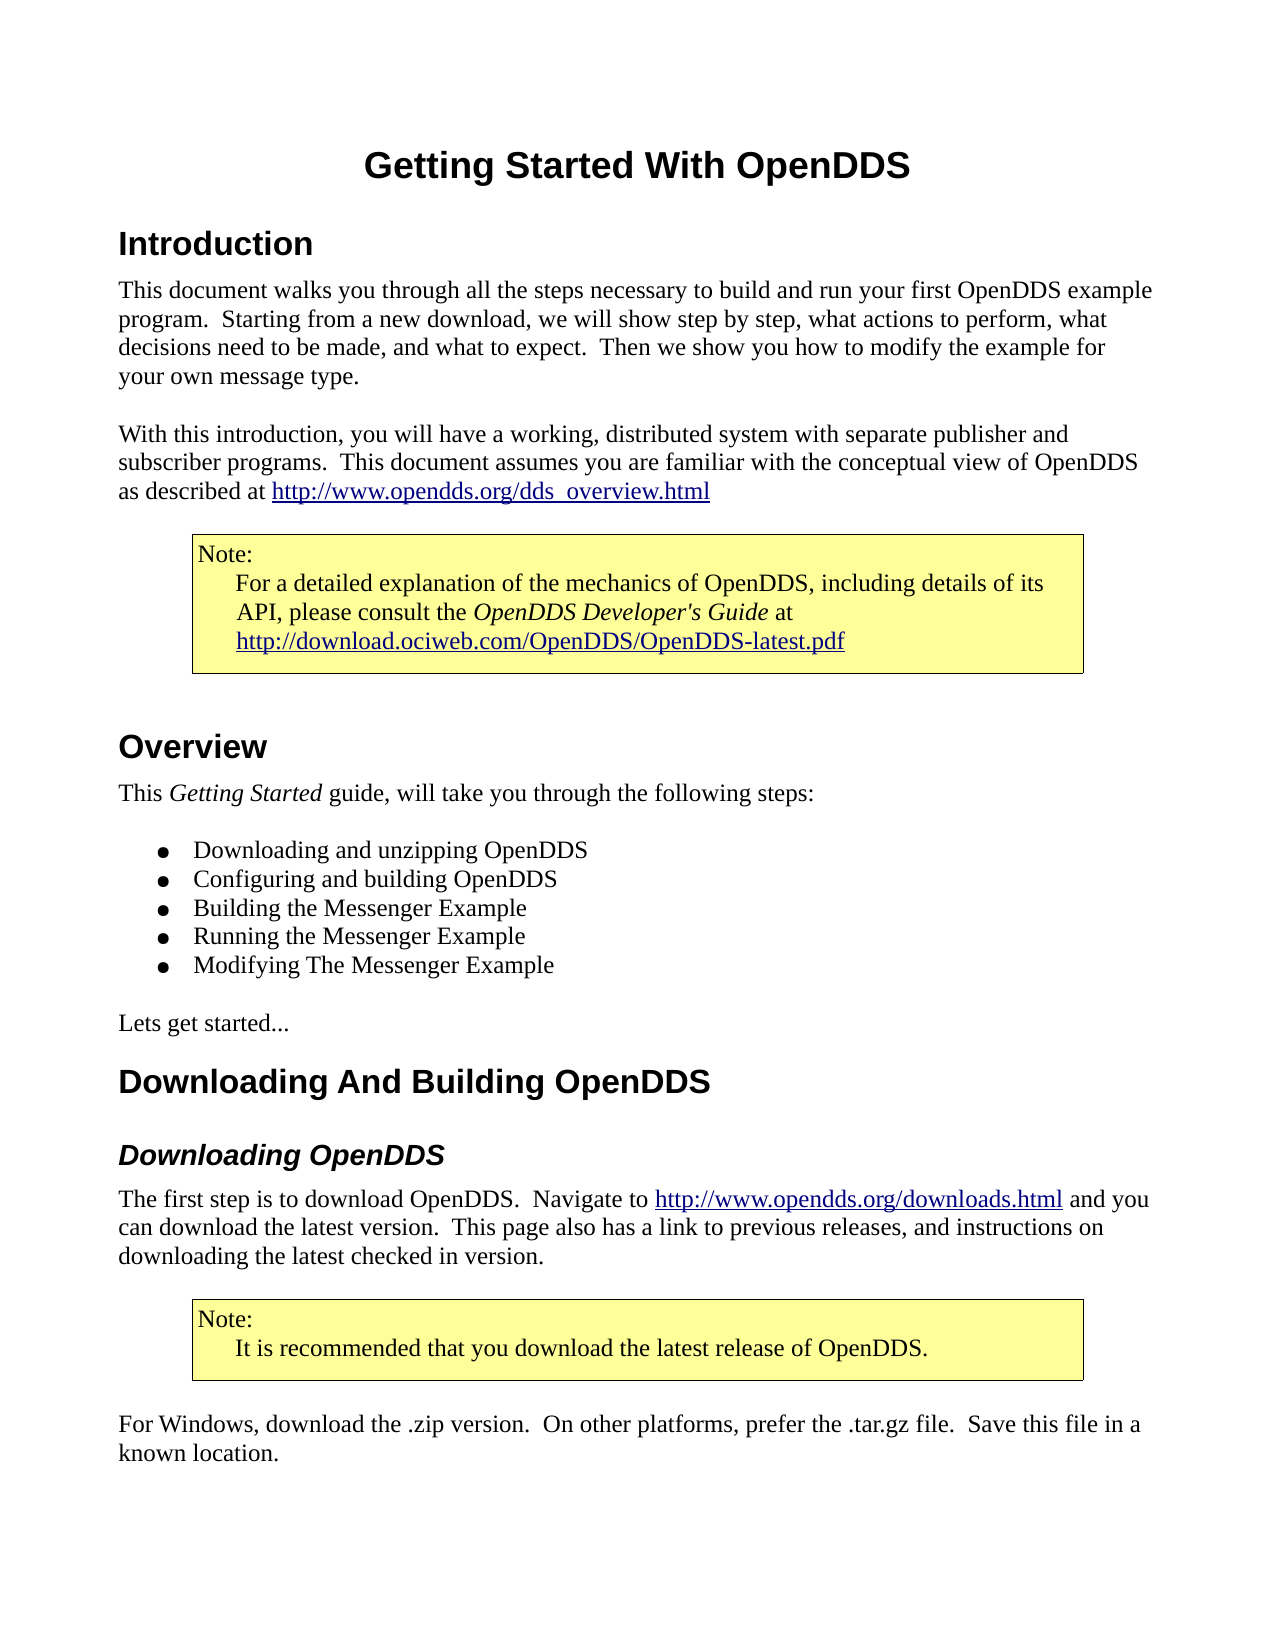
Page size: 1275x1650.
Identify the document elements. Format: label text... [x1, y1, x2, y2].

list Downloading and unzipping OpenDDS [156, 835, 1157, 864]
text With this introduction, you will have a working, distributed system with separate publisher and subscriber programs. This document assumes you are familiar with the conceptual view of OpenDDS as described at http://www.opendds.org/dds_overview.html [118, 419, 1157, 505]
title Getting Started With OpenDDS [118, 143, 1157, 186]
list Building the Messenger Example [156, 893, 1157, 921]
table_header Note: For a detailed explanation of the mechanics of OpenDDS, including details of its API, please consult the OpenDDS Developer's Guide at http://download.ociweb.com/OpenDDS/OpenDDS-latest.pdf [193, 535, 1083, 673]
list Running the Messenger Example [156, 921, 1157, 950]
subtitle Overview [118, 727, 1157, 765]
subtitle Introduction [118, 224, 1157, 262]
table_header Note: It is recommended that you download the latest release of OpenDDS. [193, 1300, 1083, 1380]
list Modifying The Messenger Example [156, 950, 1157, 979]
text The first step is to download OpenDDS. Navigate to http://www.opendds.org/downloads.html and you can download the latest version. This page also has a link to previous releases, and instructions on downloading the latest checked in version. [118, 1184, 1157, 1270]
text Lets get started... [118, 1008, 1157, 1036]
text This Getting Started guide, will take you through the following steps: [118, 778, 1157, 806]
subtitle Downloading And Building OpenDDS [118, 1061, 1157, 1100]
subtitle Downloading OpenDDS [118, 1138, 1157, 1171]
text This document walks you through all the steps necessary to build and run your first OpenDDS example program. Starting from a new download, we will show step by step, what actions to perform, what decisions need to be made, and what to expect. Then we show you how to modify the example for your own message type. [118, 275, 1157, 390]
text For Windows, download the .zip version. On other platforms, prefer the .tar.gz file. Save this file in a known location. [118, 1409, 1157, 1467]
list Configuring and building OpenDDS [156, 864, 1157, 893]
